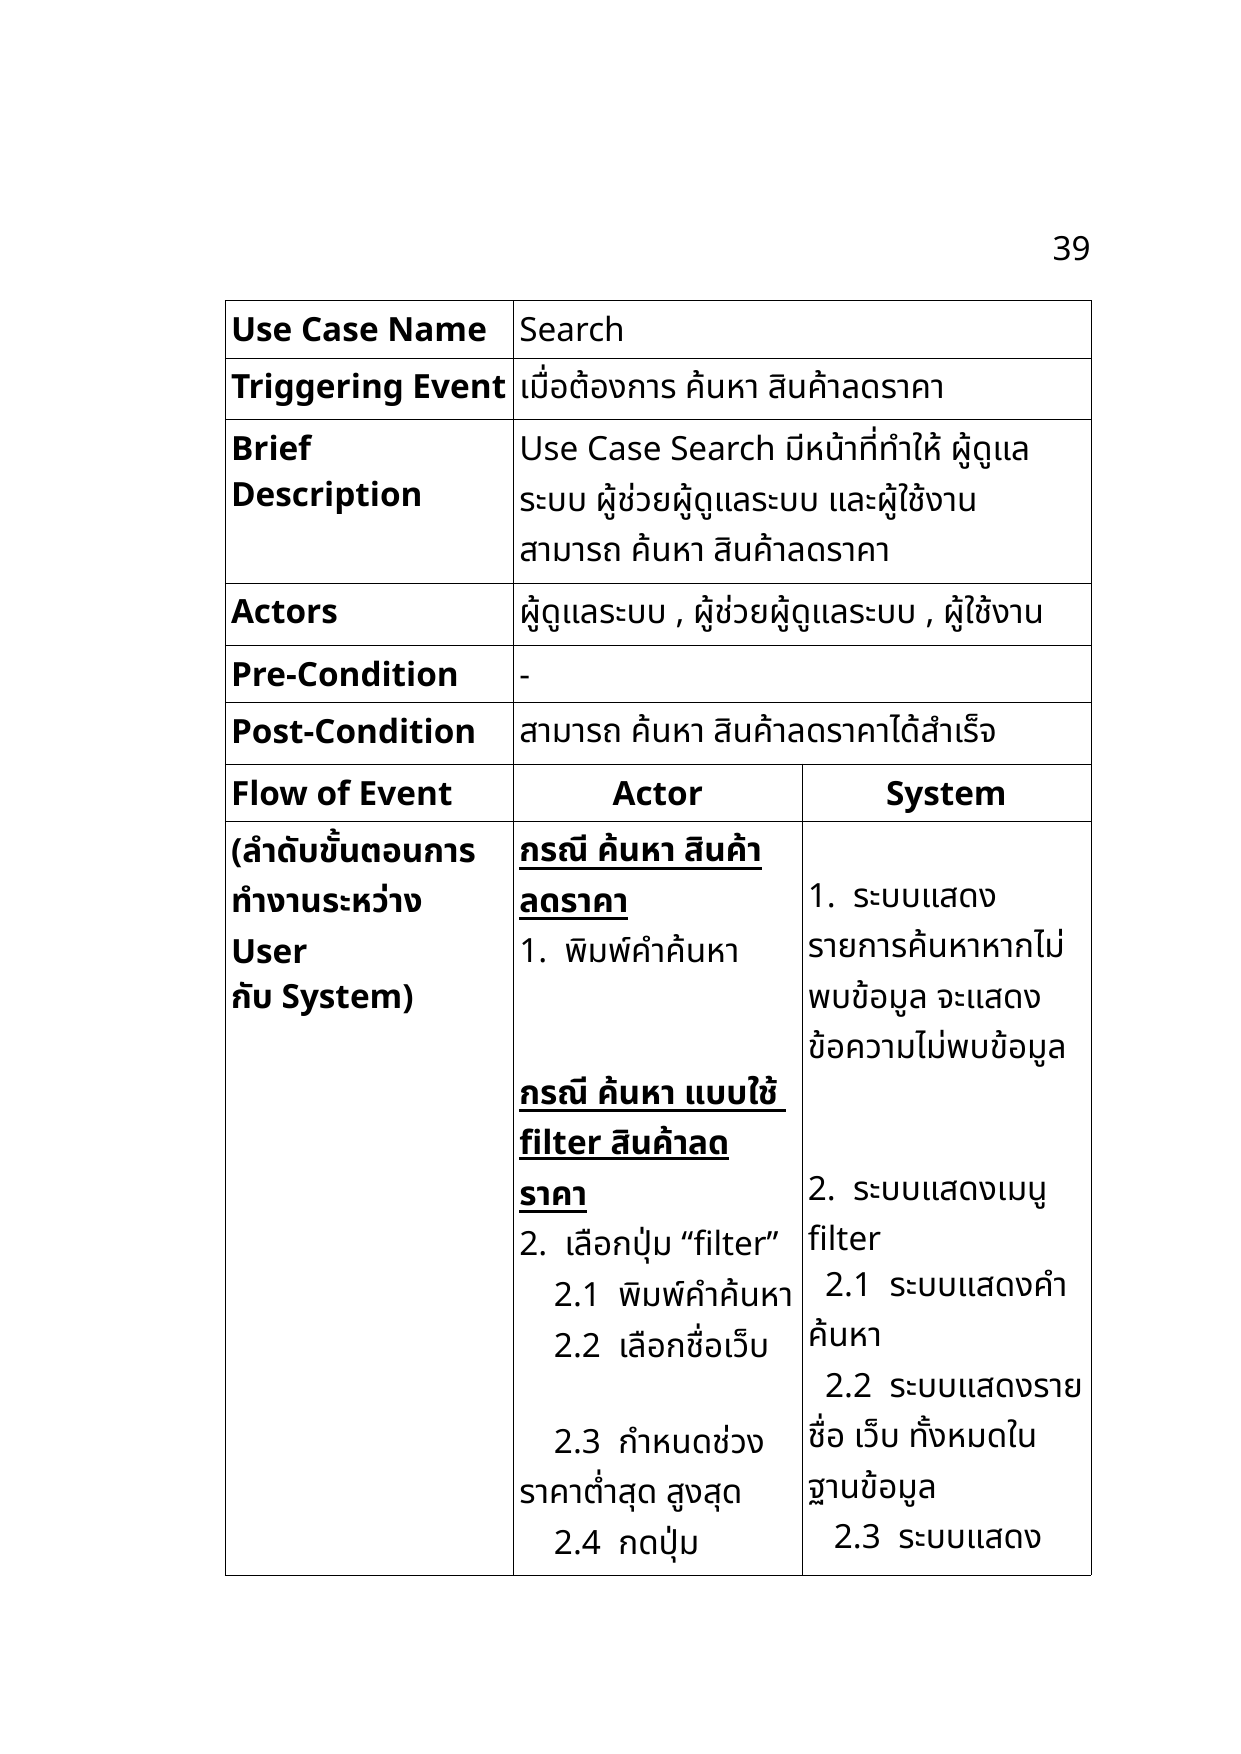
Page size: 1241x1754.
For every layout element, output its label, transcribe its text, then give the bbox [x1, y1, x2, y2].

table_cell (ลำดับขั้นตอนการ ทำงานระหว่าง User กับ System) [226, 822, 513, 1575]
table_cell 1. ระบบแสดงรายการค้นหาหากไม่พบข้อมูล จะแสดงข้อความไม่พบข้อมูล 2. ระบบแสดงเมนู filter 2.1 ระบบแสดงคำค้นหา 2.2 ระบบแสดงรายชื่อ เว็บ ทั้งหมดในฐานข้อมูล 2.3 ระบบแสดง [803, 822, 1091, 1575]
table_cell Use Case Name [226, 301, 513, 357]
table_cell Search [514, 301, 1091, 357]
table_cell Flow of Event [226, 765, 513, 821]
table_cell เมื่อต้องการ ค้นหา สินค้าลดราคา [514, 359, 1091, 419]
table_cell Use Case Search มีหน้าที่ทำให้ ผู้ดูแลระบบ ผู้ช่วยผู้ดูแลระบบ และผู้ใช้งาน สามารถ ค้นหา สินค้าลดราคา [514, 420, 1091, 582]
table_cell กรณี ค้นหา สินค้าลดราคา 1. พิมพ์คำค้นหา กรณี ค้นหา แบบใช้ filter สินค้าลดราคา 2. เลือกปุ่ม “filter” 2.1 พิมพ์คำค้นหา 2.2 เลือกชื่อเว็บ 2.3 กำหนดช่วงราคาต่ำสุด สูงสุด 2.4 กดปุ่ม [514, 822, 802, 1575]
table_cell ผู้ดูแลระบบ , ผู้ช่วยผู้ดูแลระบบ , ผู้ใช้งาน [514, 584, 1091, 644]
table_cell System [803, 765, 1091, 821]
table_cell Triggering Event [226, 359, 513, 419]
table_cell - [514, 646, 1091, 702]
table_cell Post-Condition [226, 703, 513, 763]
table_cell Brief Description [226, 420, 513, 582]
table_cell Actors [226, 584, 513, 644]
table_cell Pre-Condition [226, 646, 513, 702]
table_cell Actor [514, 765, 802, 821]
table_cell สามารถ ค้นหา สินค้าลดราคาได้สำเร็จ [514, 703, 1091, 763]
